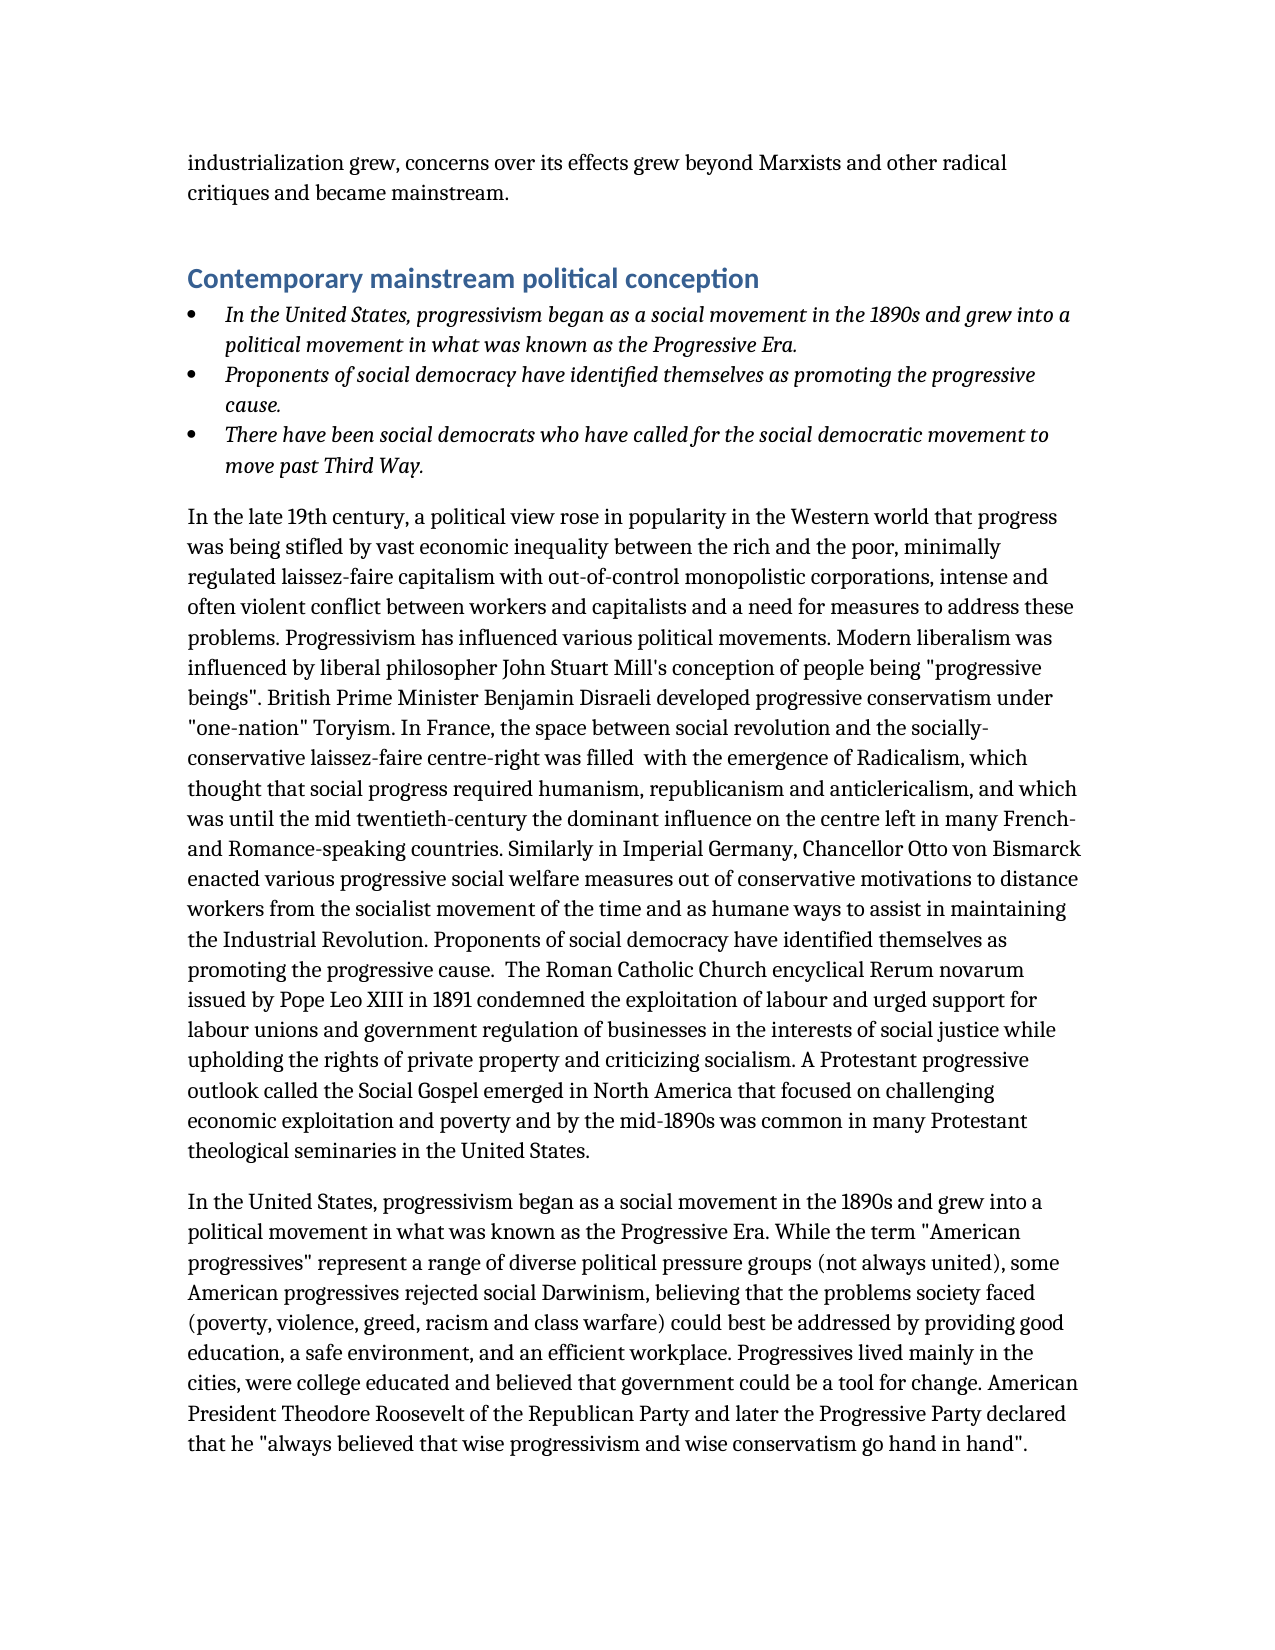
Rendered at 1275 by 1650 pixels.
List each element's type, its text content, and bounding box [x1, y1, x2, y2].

list There have been social democrats who have called for the social democratic movement to move past Third Way. [187, 422, 1087, 479]
list In the United States, progressivism began as a social movement in the 1890s and grew into a political movement in what was known as the Progressive Era. [187, 301, 1087, 358]
text In the late 19th century, a political view rose in popularity in the Western world that progress was being stifled by vast economic inequality between the rich and the poor, minimally regulated laissez-faire capitalism with out-of-control monopolistic corporations, intense and often violent conflict between workers and capitalists and a need for measures to address these problems. Progressivism has influenced various political movements. Modern liberalism was influenced by liberal philosopher John Stuart Mill's conception of people being "progressive beings". British Prime Minister Benjamin Disraeli developed progressive conservatism under "one-nation" Toryism. In France, the space between social revolution and the socially-conservative laissez-faire centre-right was filled with the emergence of Radicalism, which thought that social progress required humanism, republicanism and anticlericalism, and which was until the mid twentieth-century the dominant influence on the centre left in many French- and Romance-speaking countries. Similarly in Imperial Germany, Chancellor Otto von Bismarck enacted various progressive social welfare measures out of conservative motivations to distance workers from the socialist movement of the time and as humane ways to assist in maintaining the Industrial Revolution. Proponents of social democracy have identified themselves as promoting the progressive cause. The Roman Catholic Church encyclical Rerum novarum issued by Pope Leo XIII in 1891 condemned the exploitation of labour and urged support for labour unions and government regulation of businesses in the interests of social justice while upholding the rights of private property and criticizing socialism. A Protestant progressive outlook called the Social Gospel emerged in North America that focused on challenging economic exploitation and poverty and by the mid-1890s was common in many Protestant theological seminaries in the United States. [187, 503, 1087, 1164]
text In the United States, progressivism began as a social movement in the 1890s and grew into a political movement in what was known as the Progressive Era. While the term "American progressives" represent a range of diverse political pressure groups (not always united), some American progressives rejected social Darwinism, believing that the problems society faced (poverty, violence, greed, racism and class warfare) could best be addressed by providing good education, a safe environment, and an efficient workplace. Progressives lived mainly in the cities, were college educated and believed that government could be a tool for change. American President Theodore Roosevelt of the Republican Party and later the Progressive Party declared that he "always believed that wise progressivism and wise conservatism go hand in hand". [187, 1189, 1087, 1457]
subtitle Contemporary mainstream political conception [187, 260, 1087, 296]
list Proponents of social democracy have identified themselves as promoting the progressive cause. [187, 362, 1087, 418]
text industrialization grew, concerns over its effects grew beyond Marxists and other radical critiques and became mainstream. [187, 150, 1087, 207]
